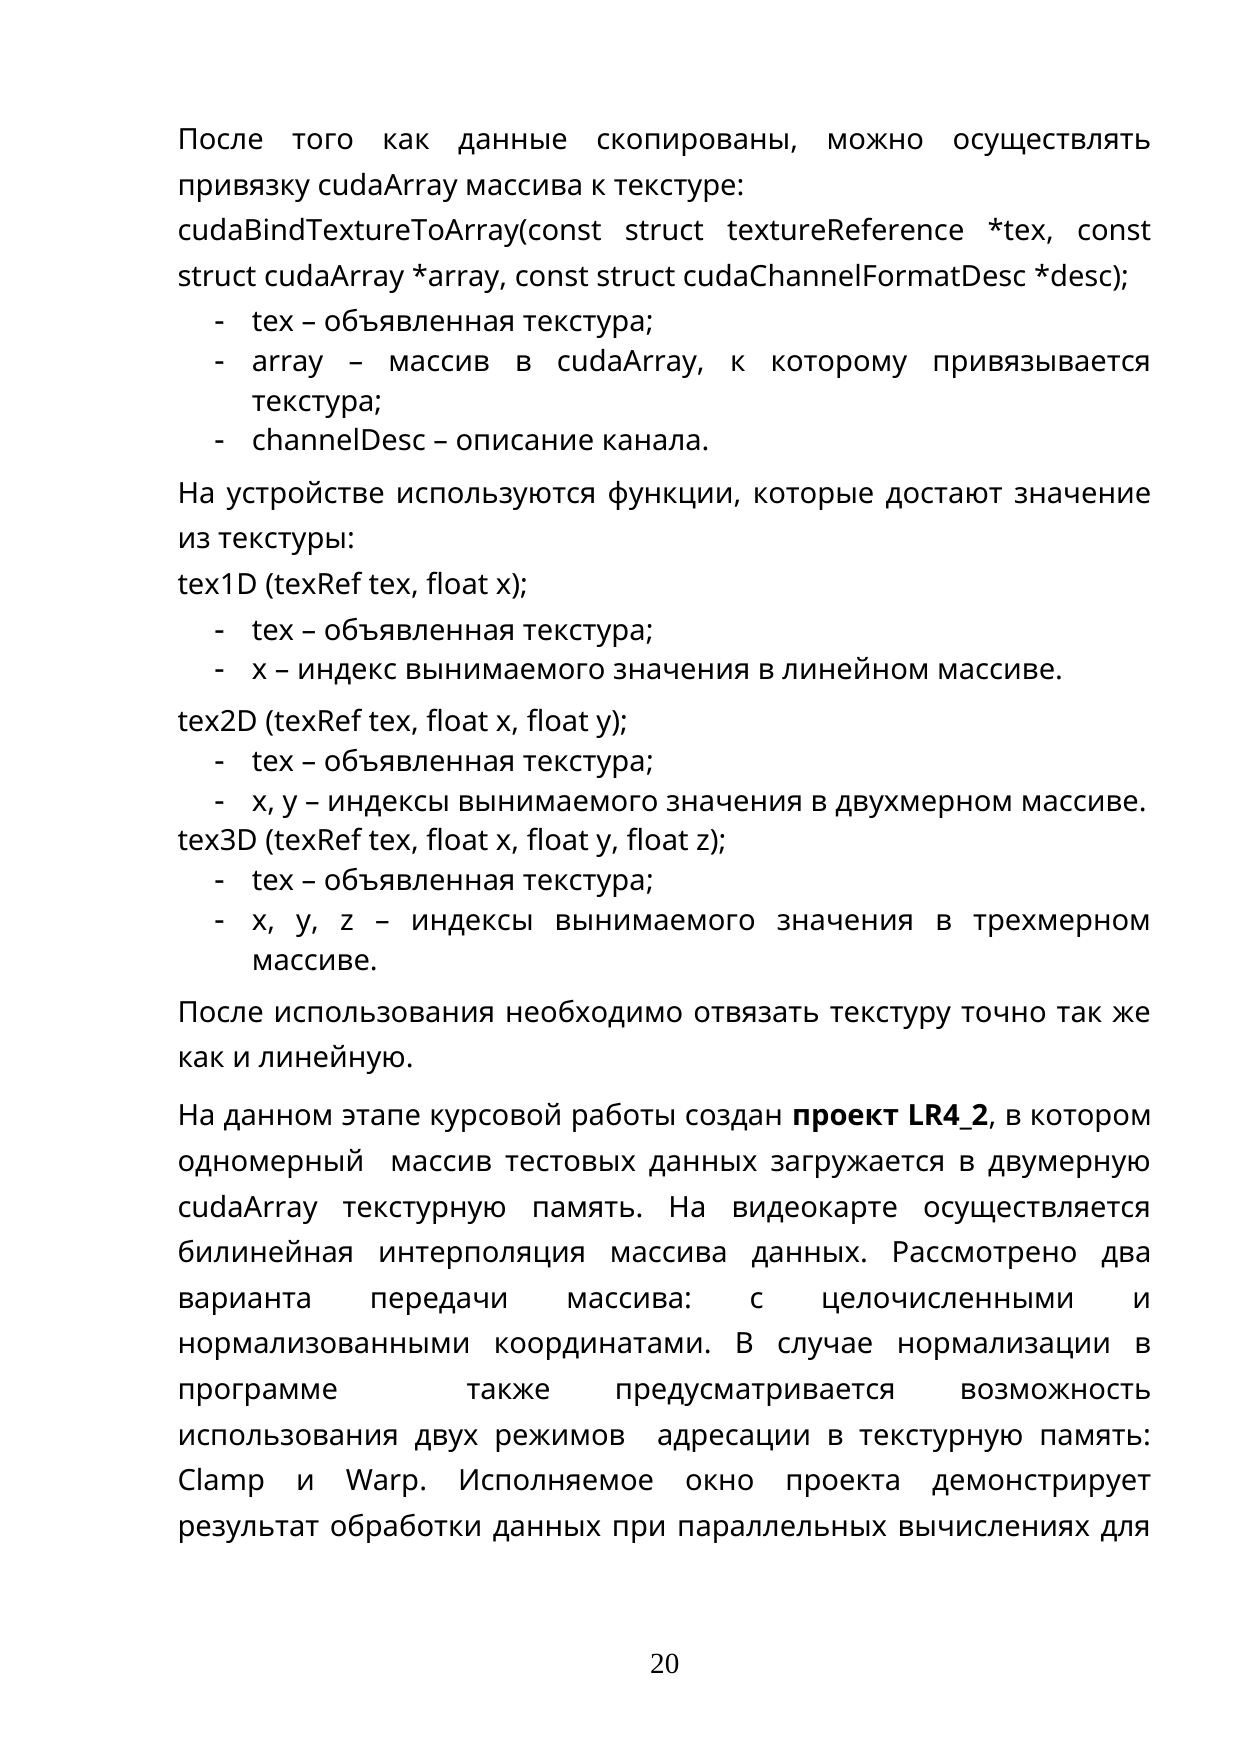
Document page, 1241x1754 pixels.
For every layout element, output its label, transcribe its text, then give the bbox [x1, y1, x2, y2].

list channelDesc – описание канала. [214, 420, 1152, 459]
list tex – объявленная текстура; [214, 740, 1152, 780]
list x, y – индексы вынимаемого значения в двухмерном массиве. [214, 780, 1152, 820]
text На данном этапе курсовой работы создан проект LR4_2, в котором одномерный массив тестовых данных загружается в двумерную cudaArray текстурную память. На видеокарте осуществляется билинейная интерполяция массива данных. Рассмотрено два варианта передачи массива: с целочисленными и нормализованными координатами. В случае нормализации в программе также предусматривается возможность использования двух режимов адресации в текстурную память: Clamp и Warp. Исполняемое окно проекта демонстрирует результат обработки данных при параллельных вычислениях для [177, 1095, 1152, 1545]
list x – индекс вынимаемого значения в линейном массиве. [214, 648, 1152, 688]
list tex – объявленная текстура; [214, 301, 1152, 340]
list tex – объявленная текстура; [214, 609, 1152, 648]
list tex – объявленная текстура; [214, 859, 1152, 899]
text После использования необходимо отвязать текстуру точно так же как и линейную. [177, 991, 1152, 1076]
list x, y, z – индексы вынимаемого значения в трехмерном массиве. [214, 899, 1152, 978]
text tex1D (texRef tex, float x); [177, 563, 1152, 603]
text На устройстве используются функции, которые достают значение из текстуры: [177, 472, 1152, 557]
text tex2D (texRef tex, float x, float y); [177, 701, 1152, 740]
text После того как данные скопированы, можно осуществлять привязку cudaArray массива к текстуре: [177, 118, 1152, 203]
text cudaBindTextureToArray(const struct textureReference *tex, const struct cudaArray *array, const struct cudaChannelFormatDesc *desc); [177, 209, 1152, 295]
text tex3D (texRef tex, float x, float y, float z); [177, 820, 1152, 859]
list array – массив в cudaArray, к которому привязывается текстура; [214, 340, 1152, 420]
